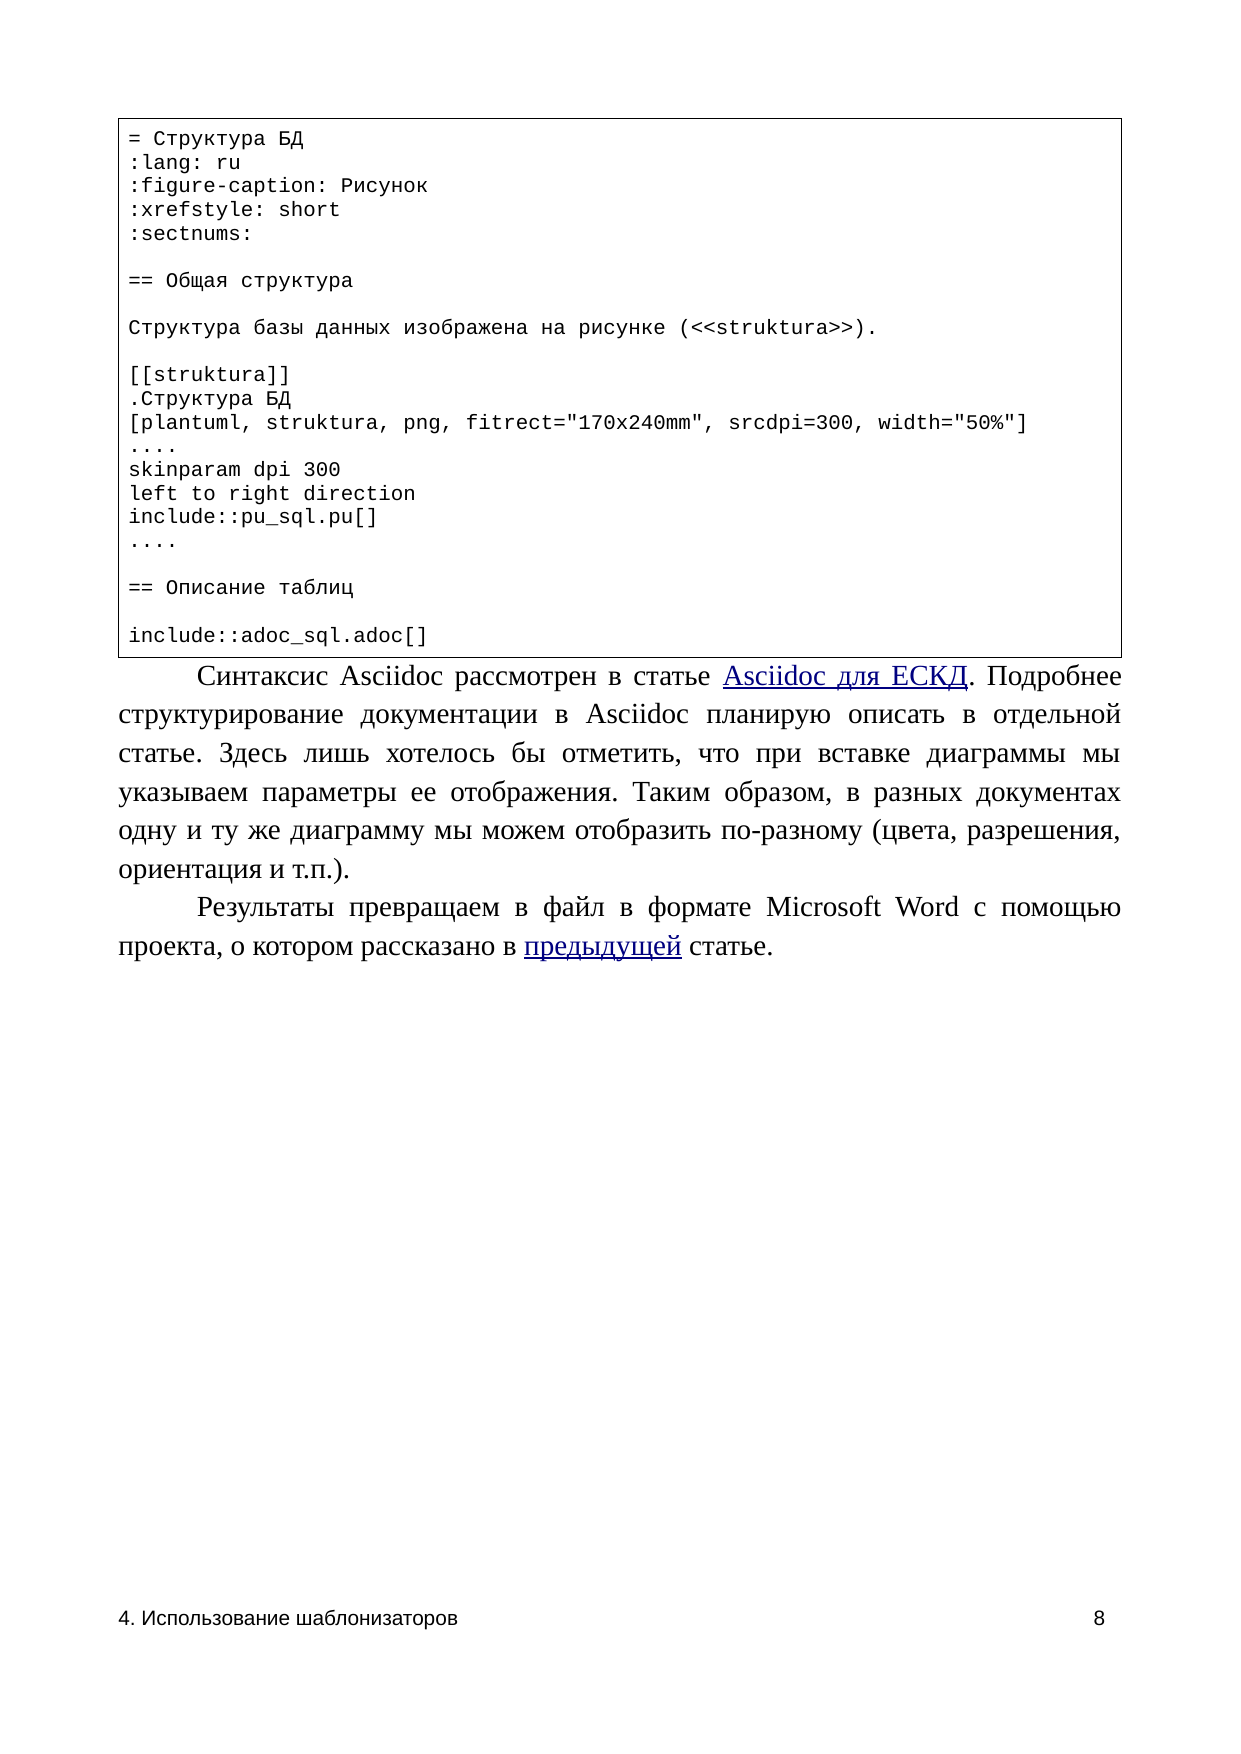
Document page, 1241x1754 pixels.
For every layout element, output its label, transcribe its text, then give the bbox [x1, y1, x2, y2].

list = Структура БД :lang: ru :figure-caption: Рисунок :xrefstyle: short :sectnums: == Общая структура Структура базы данных изображена на рисунке (<<struktura>>). [[struktura]] .Структура БД [plantuml, struktura, png, fitrect="170x240mm", srcdpi=300, width="50%"] .... skinparam dpi 300 left to right direction include::pu_sql.pu[] .... == Описание таблиц include::adoc_sql.adoc[] [119, 119, 1121, 657]
text Результаты превращаем в файл в формате Microsoft Word с помощью проекта, о котором рассказано в предыдущей статье. [118, 889, 1122, 961]
text Синтаксис Asciidoc рассмотрен в статье Asciidoc для ЕСКД. Подробнее структурирование документации в Asciidoc планирую описать в отдельной статье. Здесь лишь хотелось бы отметить, что при вставке диаграммы мы указываем параметры ее отображения. Таким образом, в разных документах одну и ту же диаграмму мы можем отобразить по-разному (цвета, разрешения, ориентация и т.п.). [118, 658, 1122, 884]
